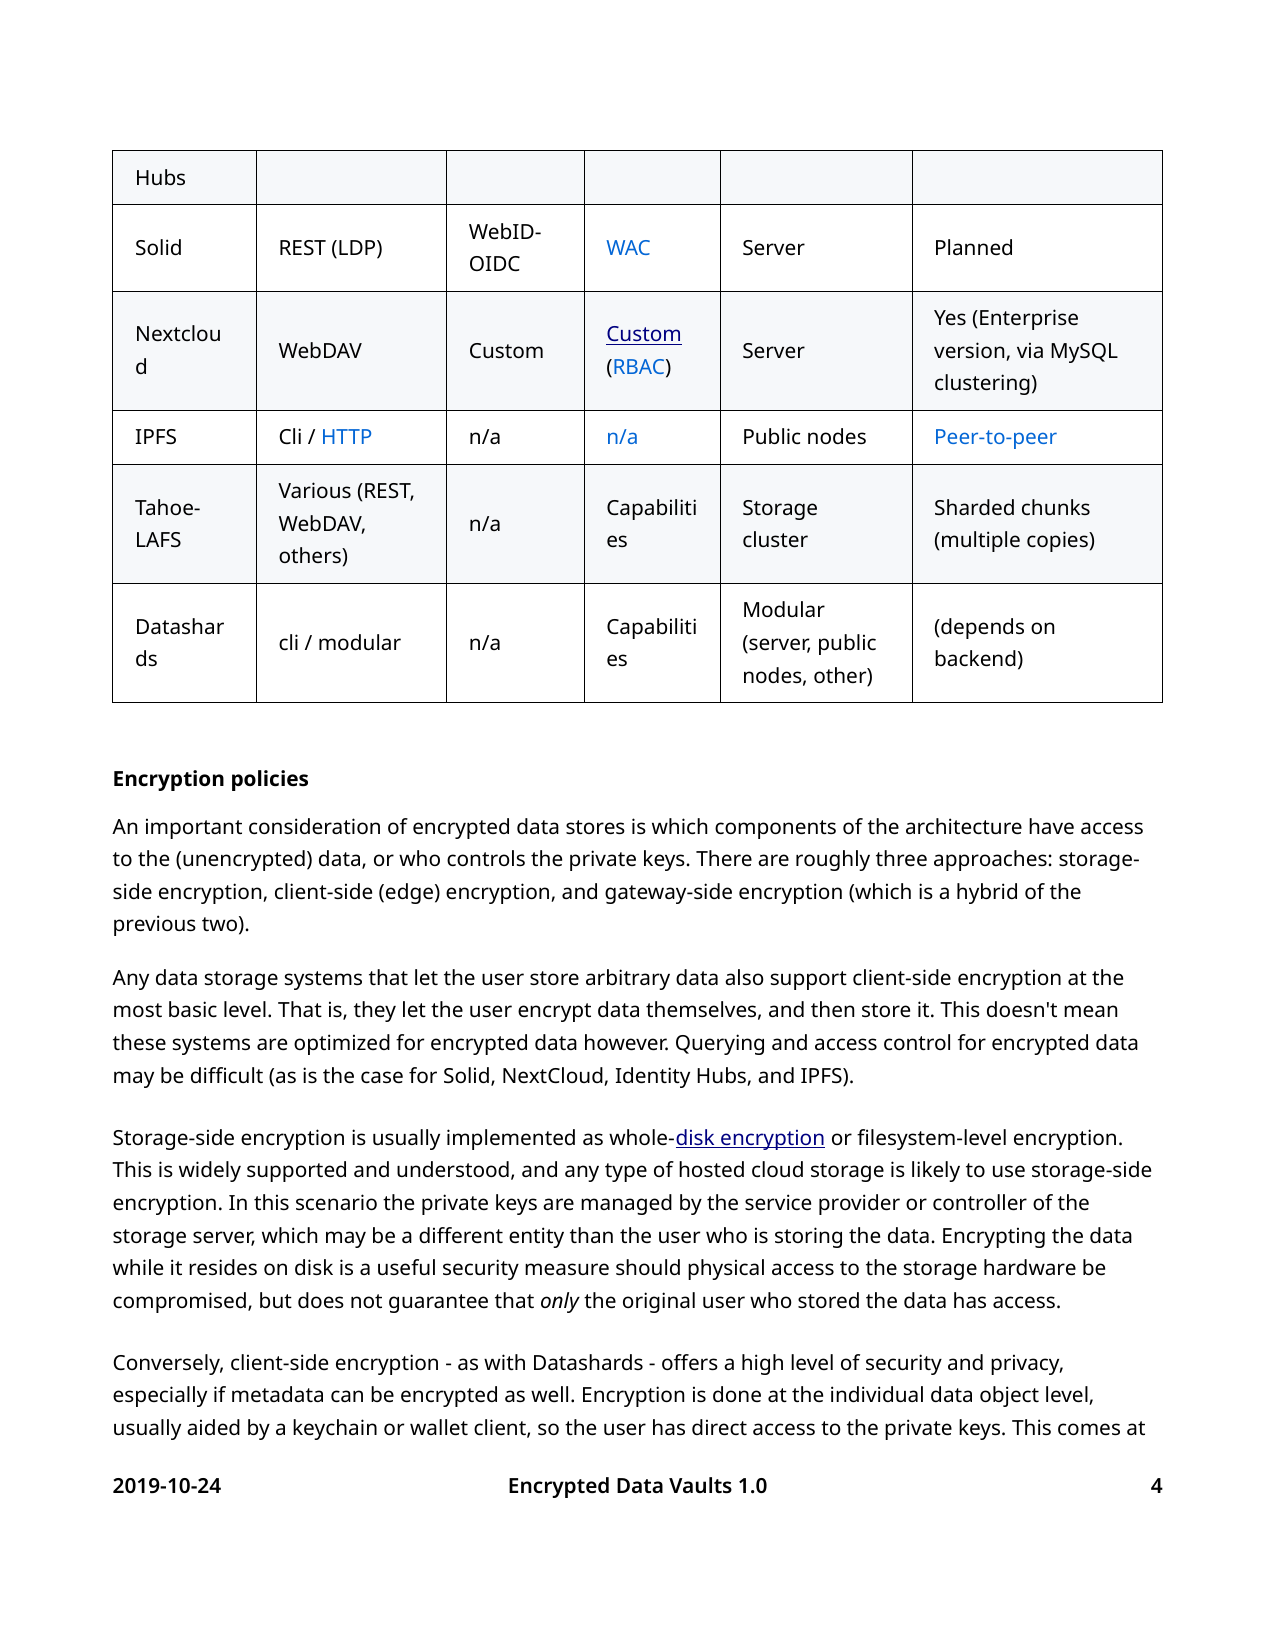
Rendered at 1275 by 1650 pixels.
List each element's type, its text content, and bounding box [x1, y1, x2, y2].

text Storage-side encryption is usually implemented as whole-disk encryption or filesystem-level encryption. This is widely supported and understood, and any type of hosted cloud storage is likely to use storage-side encryption. In this scenario the private keys are managed by the service provider or controller of the storage server, which may be a different entity than the user who is storing the data. Encrypting the data while it resides on disk is a useful security measure should physical access to the storage hardware be compromised, but does not guarantee that only the original user who stored the data has access. [112, 1123, 1162, 1314]
table_cell Server [721, 292, 912, 410]
text Conversely, client-side encryption - as with Datashards - offers a high level of security and privacy, especially if metadata can be encrypted as well. Encryption is done at the individual data object level, usually aided by a keychain or wallet client, so the user has direct access to the private keys. This comes at [112, 1348, 1162, 1442]
table_cell Custom [447, 292, 584, 410]
table_cell [721, 151, 912, 204]
table_cell Tahoe-LAFS [113, 465, 256, 583]
table_cell [257, 151, 446, 204]
table_cell n/a [447, 584, 584, 702]
table_cell WebDAV [257, 292, 446, 410]
table_cell Capabilities [585, 465, 720, 583]
table_cell WebID-OIDC [447, 205, 584, 291]
table_cell [585, 151, 720, 204]
table_cell Solid [113, 205, 256, 291]
table_cell n/a [585, 411, 720, 464]
table_cell Peer-to-peer [913, 411, 1162, 464]
table_cell [447, 151, 584, 204]
table_cell cli / modular [257, 584, 446, 702]
text An important consideration of encrypted data stores is which components of the architecture have access to the (unencrypted) data, or who controls the private keys. There are roughly three approaches: storage-side encryption, client-side (edge) encryption, and gateway-side encryption (which is a hybrid of the previous two). [112, 812, 1162, 938]
text Any data storage systems that let the user store arbitrary data also support client-side encryption at the most basic level. That is, they let the user encrypt data themselves, and then store it. This doesn't mean these systems are optimized for encrypted data however. Querying and access control for encrypted data may be difficult (as is the case for Solid, NextCloud, Identity Hubs, and IPFS). [112, 963, 1162, 1089]
table_cell Sharded chunks (multiple copies) [913, 465, 1162, 583]
table_cell Datashards [113, 584, 256, 702]
table_cell Planned [913, 205, 1162, 291]
table_cell Various (REST, WebDAV, others) [257, 465, 446, 583]
table_cell Hubs [113, 151, 256, 204]
table_cell Storage cluster [721, 465, 912, 583]
subtitle Encryption policies [112, 764, 1162, 793]
table_cell n/a [447, 411, 584, 464]
table_cell Custom (RBAC) [585, 292, 720, 410]
table_cell Modular (server, public nodes, other) [721, 584, 912, 702]
table_cell (depends on backend) [913, 584, 1162, 702]
table_cell Cli / HTTP [257, 411, 446, 464]
table_cell WAC [585, 205, 720, 291]
table_cell REST (LDP) [257, 205, 446, 291]
table_cell [913, 151, 1162, 204]
table_cell IPFS [113, 411, 256, 464]
table_cell Capabilities [585, 584, 720, 702]
table_cell Nextcloud [113, 292, 256, 410]
table_cell n/a [447, 465, 584, 583]
table_cell Yes (Enterprise version, via MySQL clustering) [913, 292, 1162, 410]
table_cell Server [721, 205, 912, 291]
table_cell Public nodes [721, 411, 912, 464]
